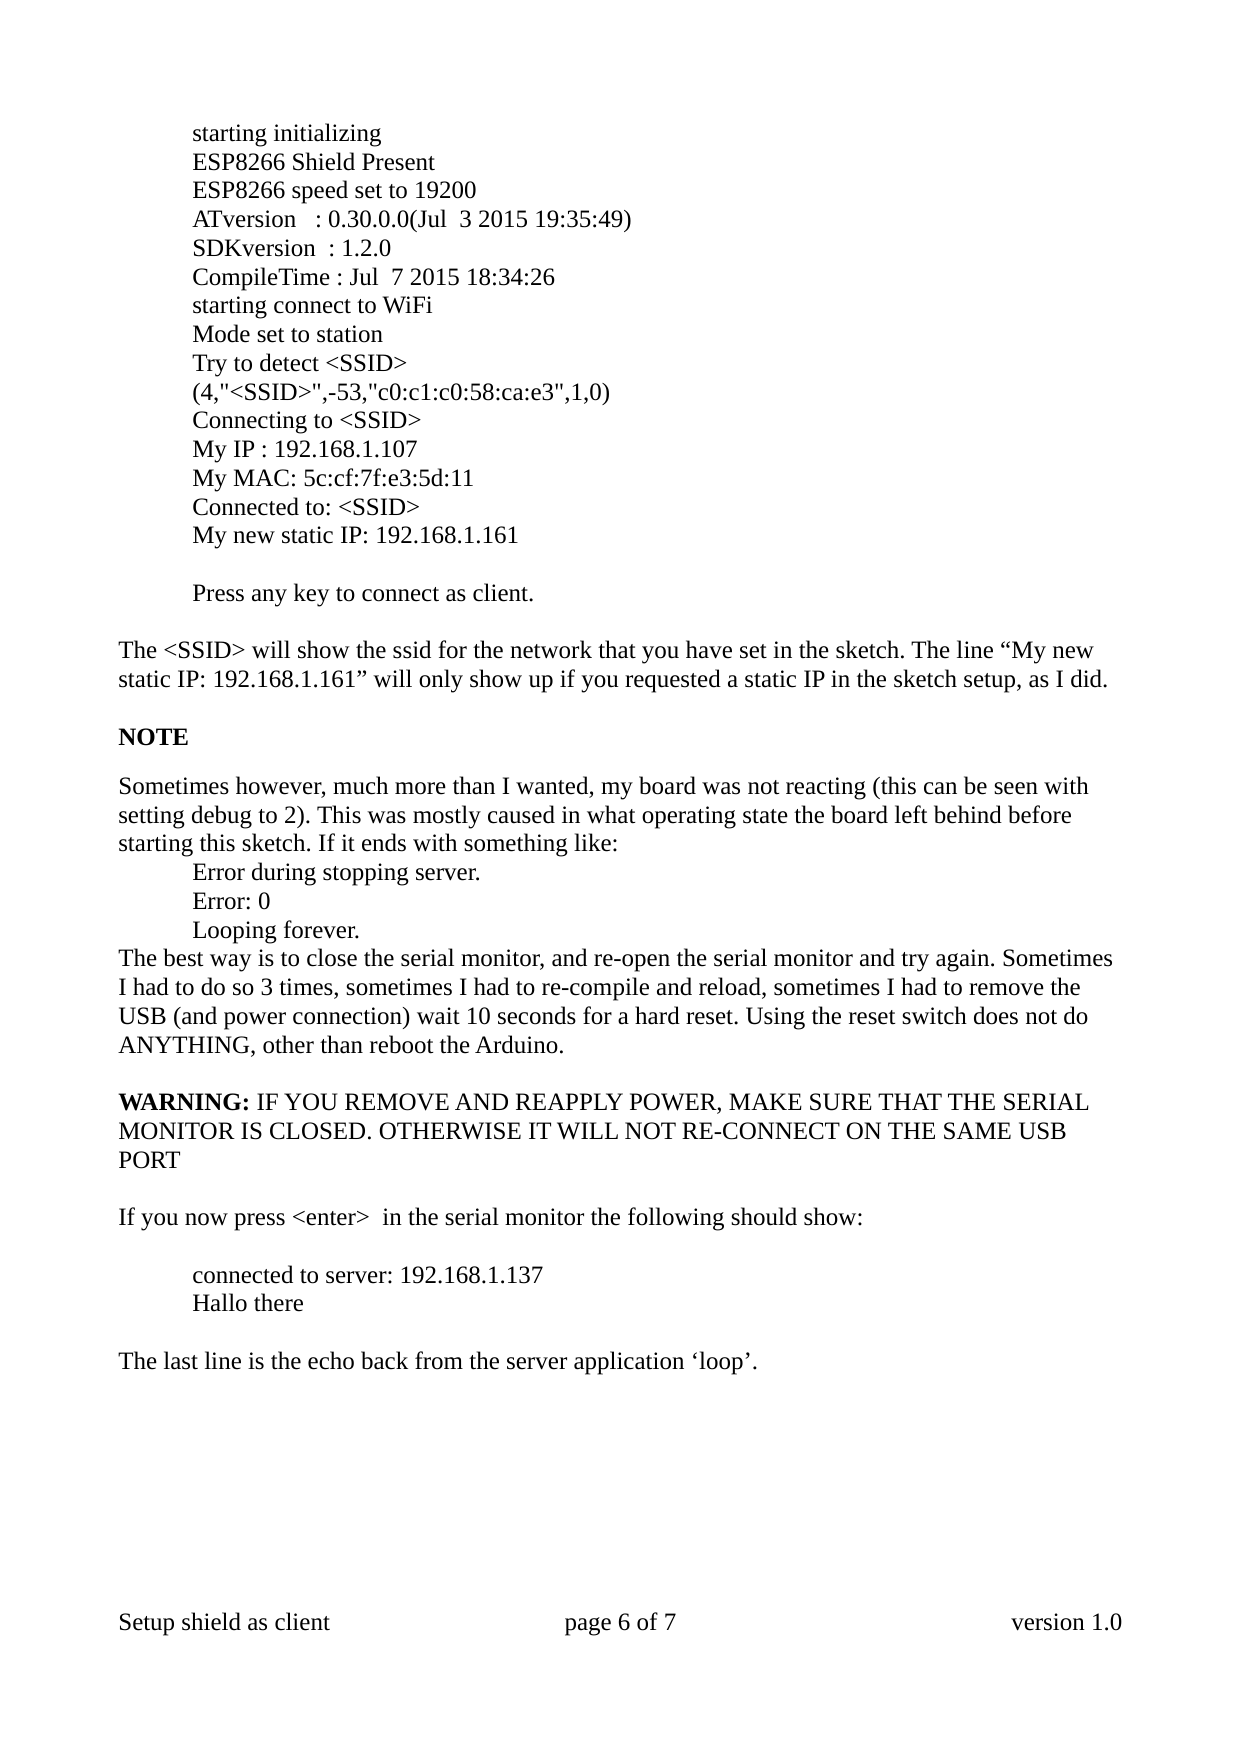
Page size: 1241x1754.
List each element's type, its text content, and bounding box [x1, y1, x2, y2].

text NOTE [118, 722, 1122, 751]
text If you now press <enter> in the serial monitor the following should show: [118, 1202, 1122, 1231]
text SDKversion : 1.2.0 [118, 233, 1122, 262]
text Press any key to connect as client. [118, 578, 1122, 607]
text Connecting to <SSID> [118, 406, 1122, 434]
text starting connect to WiFi [118, 291, 1122, 319]
text (4,"<SSID>",-53,"c0:c1:c0:58:ca:e3",1,0) [118, 377, 1122, 406]
text My new static IP: 192.168.1.161 [118, 521, 1122, 549]
text Mode set to station [118, 319, 1122, 348]
text Connected to: <SSID> [118, 492, 1122, 521]
text ESP8266 speed set to 19200 [118, 176, 1122, 204]
text ESP8266 Shield Present [118, 147, 1122, 176]
text Sometimes however, much more than I wanted, my board was not reacting (this can be seen with setting debug to 2). This was mostly caused in what operating state the board left behind before starting this sketch. If it ends with something like: [118, 771, 1122, 857]
text Hallo there [118, 1288, 1122, 1317]
text My MAC: 5c:cf:7f:e3:5d:11 [118, 463, 1122, 492]
text Looping forever. [118, 915, 1122, 943]
text WARNING: IF YOU REMOVE AND REAPPLY POWER, MAKE SURE THAT THE SERIAL MONITOR IS CLOSED. OTHERWISE IT WILL NOT RE-CONNECT ON THE SAME USB PORT [118, 1087, 1122, 1173]
text connected to server: 192.168.1.137 [118, 1260, 1122, 1288]
text starting initializing [118, 118, 1122, 147]
text CompileTime : Jul 7 2015 18:34:26 [118, 262, 1122, 291]
text The <SSID> will show the ssid for the network that you have set in the sketch. The line “My new static IP: 192.168.1.161” will only show up if you requested a static IP in the sketch setup, as I did. [118, 636, 1122, 693]
text Error during stopping server. [118, 857, 1122, 886]
text The last line is the echo back from the server application ‘loop’. [118, 1346, 1122, 1375]
text My IP : 192.168.1.107 [118, 434, 1122, 463]
text The best way is to close the serial monitor, and re-open the serial monitor and try again. Sometimes I had to do so 3 times, sometimes I had to re-compile and reload, sometimes I had to remove the USB (and power connection) wait 10 seconds for a hard reset. Using the reset switch does not do ANYTHING, other than reboot the Arduino. [118, 943, 1122, 1058]
text Try to detect <SSID> [118, 348, 1122, 377]
text Error: 0 [118, 886, 1122, 915]
text ATversion : 0.30.0.0(Jul 3 2015 19:35:49) [118, 204, 1122, 233]
